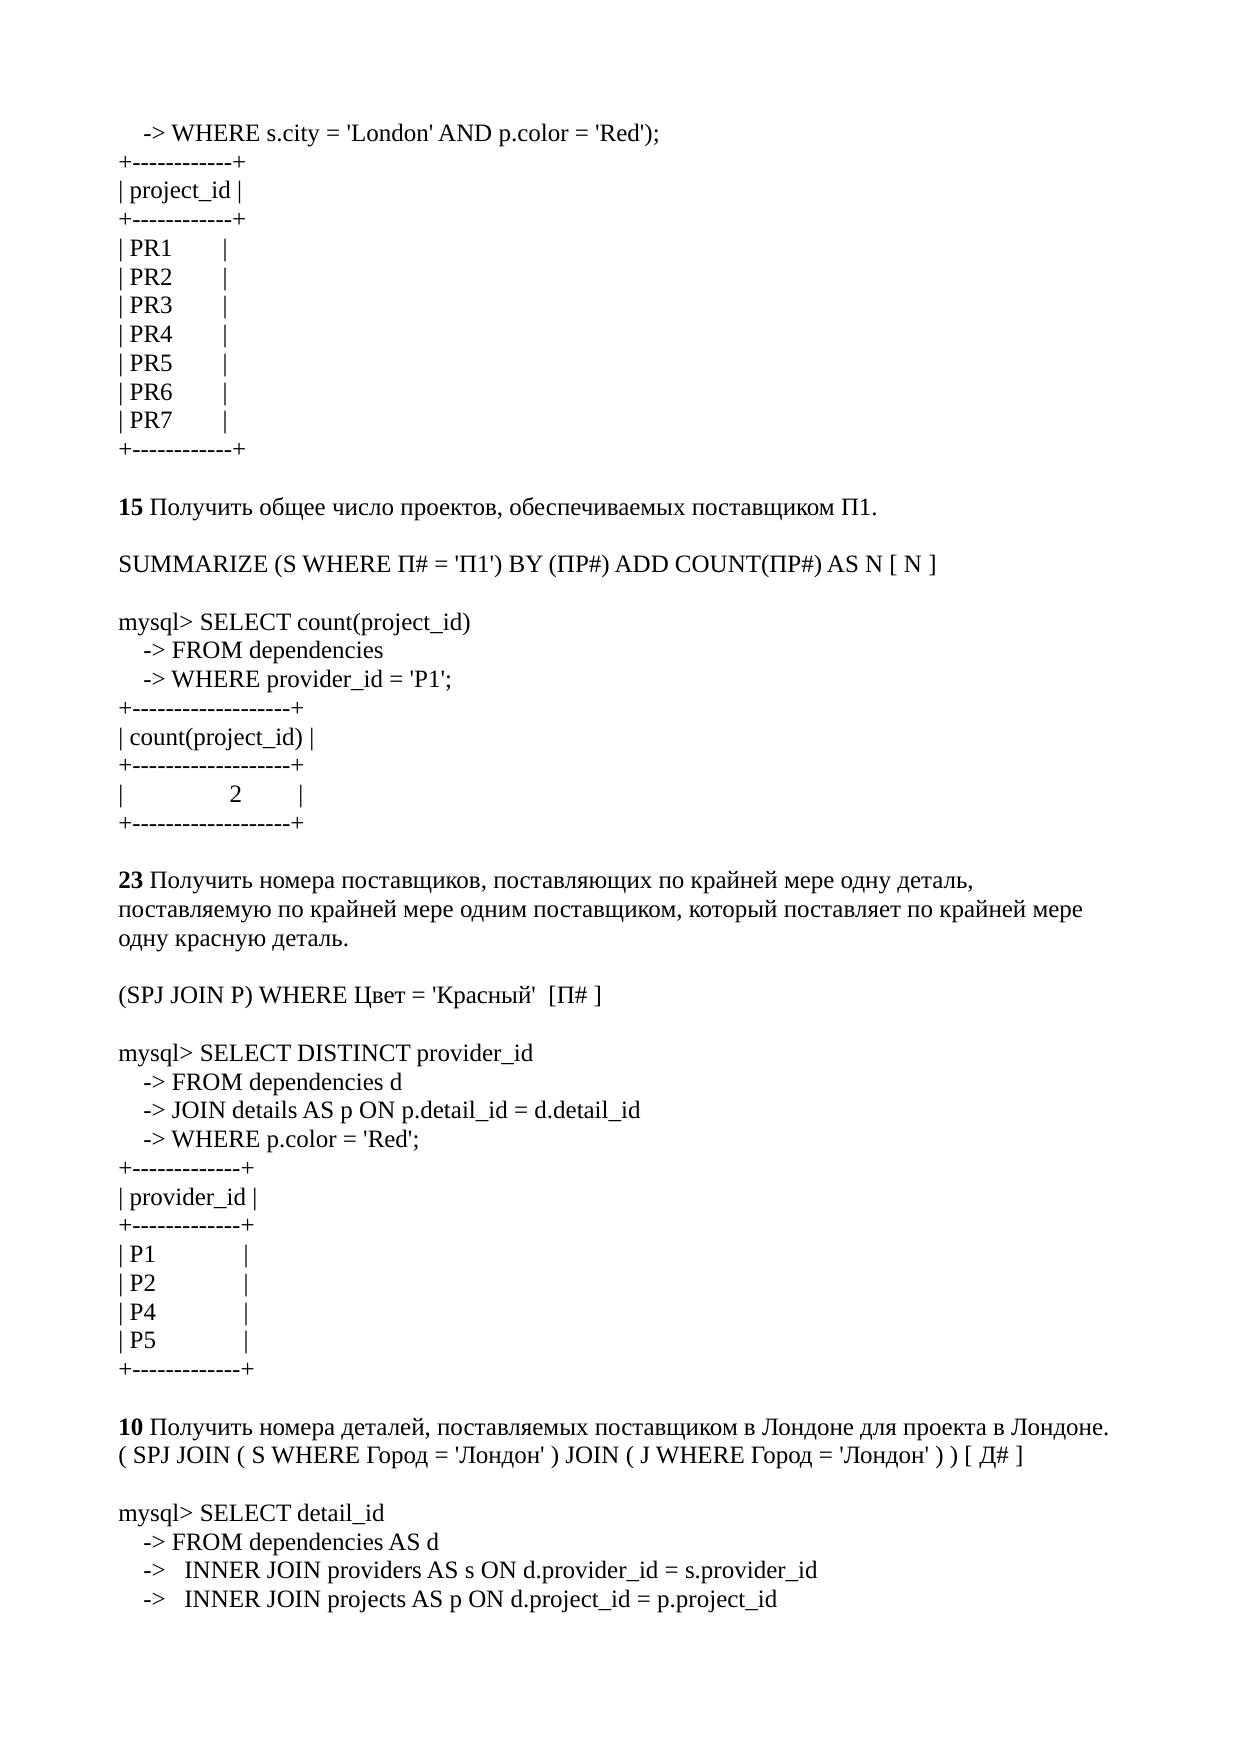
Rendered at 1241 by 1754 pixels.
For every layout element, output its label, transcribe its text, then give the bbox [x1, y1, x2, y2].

text -> WHERE p.color = 'Red'; [118, 1124, 1122, 1153]
text -> FROM dependencies AS d [118, 1527, 1122, 1556]
text | PR4 | [118, 319, 1122, 348]
text 15 Получить общее число проектов, обеспечиваемых поставщиком П1. [118, 492, 1122, 521]
text | P2 | [118, 1268, 1122, 1297]
text 23 Получить номера поставщиков, поставляющих по крайней мере одну деталь, поставляемую по крайней мере одним поставщиком, который поставляет по крайней мере одну красную деталь. [118, 866, 1122, 952]
text | PR1 | [118, 233, 1122, 262]
text | provider_id | [118, 1182, 1122, 1211]
text | PR3 | [118, 291, 1122, 319]
text -> WHERE provider_id = 'P1'; [118, 664, 1122, 693]
text | P4 | [118, 1297, 1122, 1326]
text +-------------+ [118, 1153, 1122, 1182]
text 10 Получить номера деталей, поставляемых поставщиком в Лондоне для проекта в Лондоне. [118, 1412, 1122, 1441]
text | PR2 | [118, 262, 1122, 291]
text mysql> SELECT count(project_id) [118, 607, 1122, 636]
text | P5 | [118, 1326, 1122, 1354]
text +-------------+ [118, 1211, 1122, 1239]
text -> FROM dependencies [118, 636, 1122, 664]
text +-------------+ [118, 1354, 1122, 1383]
text -> INNER JOIN projects AS p ON d.project_id = p.project_id [118, 1584, 1122, 1613]
text +-------------------+ [118, 693, 1122, 722]
text -> INNER JOIN providers AS s ON d.provider_id = s.provider_id [118, 1556, 1122, 1584]
text (SPJ JOIN Р) WНERE Цвет = 'Красный' [П# ] [118, 981, 1122, 1009]
text -> WHERE s.city = 'London' AND p.color = 'Red'); [118, 118, 1122, 147]
text +-------------------+ [118, 808, 1122, 837]
text mysql> SELECT detail_id [118, 1498, 1122, 1527]
text -> FROM dependencies d [118, 1067, 1122, 1096]
text | PR6 | [118, 377, 1122, 406]
text +-------------------+ [118, 751, 1122, 779]
text | project_id | [118, 176, 1122, 204]
text | 2 | [118, 779, 1122, 808]
text SUMMARIZE (S WНERE П# = 'П1') BY (ПР#) ADD COUNT(ПР#) AS N [ N ] [118, 549, 1122, 578]
text mysql> SELECT DISTINCT provider_id [118, 1038, 1122, 1067]
text +------------+ [118, 147, 1122, 176]
text | P1 | [118, 1239, 1122, 1268]
text | count(project_id) | [118, 722, 1122, 751]
text | PR5 | [118, 348, 1122, 377]
text +------------+ [118, 434, 1122, 463]
text ( SPJ JOIN ( S WНERE Город = 'Лондон' ) JOIN ( J WНERE Город = 'Лондон' ) ) [ Д# ] [118, 1441, 1122, 1469]
text | PR7 | [118, 406, 1122, 434]
text +------------+ [118, 204, 1122, 233]
text -> JOIN details AS p ON p.detail_id = d.detail_id [118, 1096, 1122, 1124]
